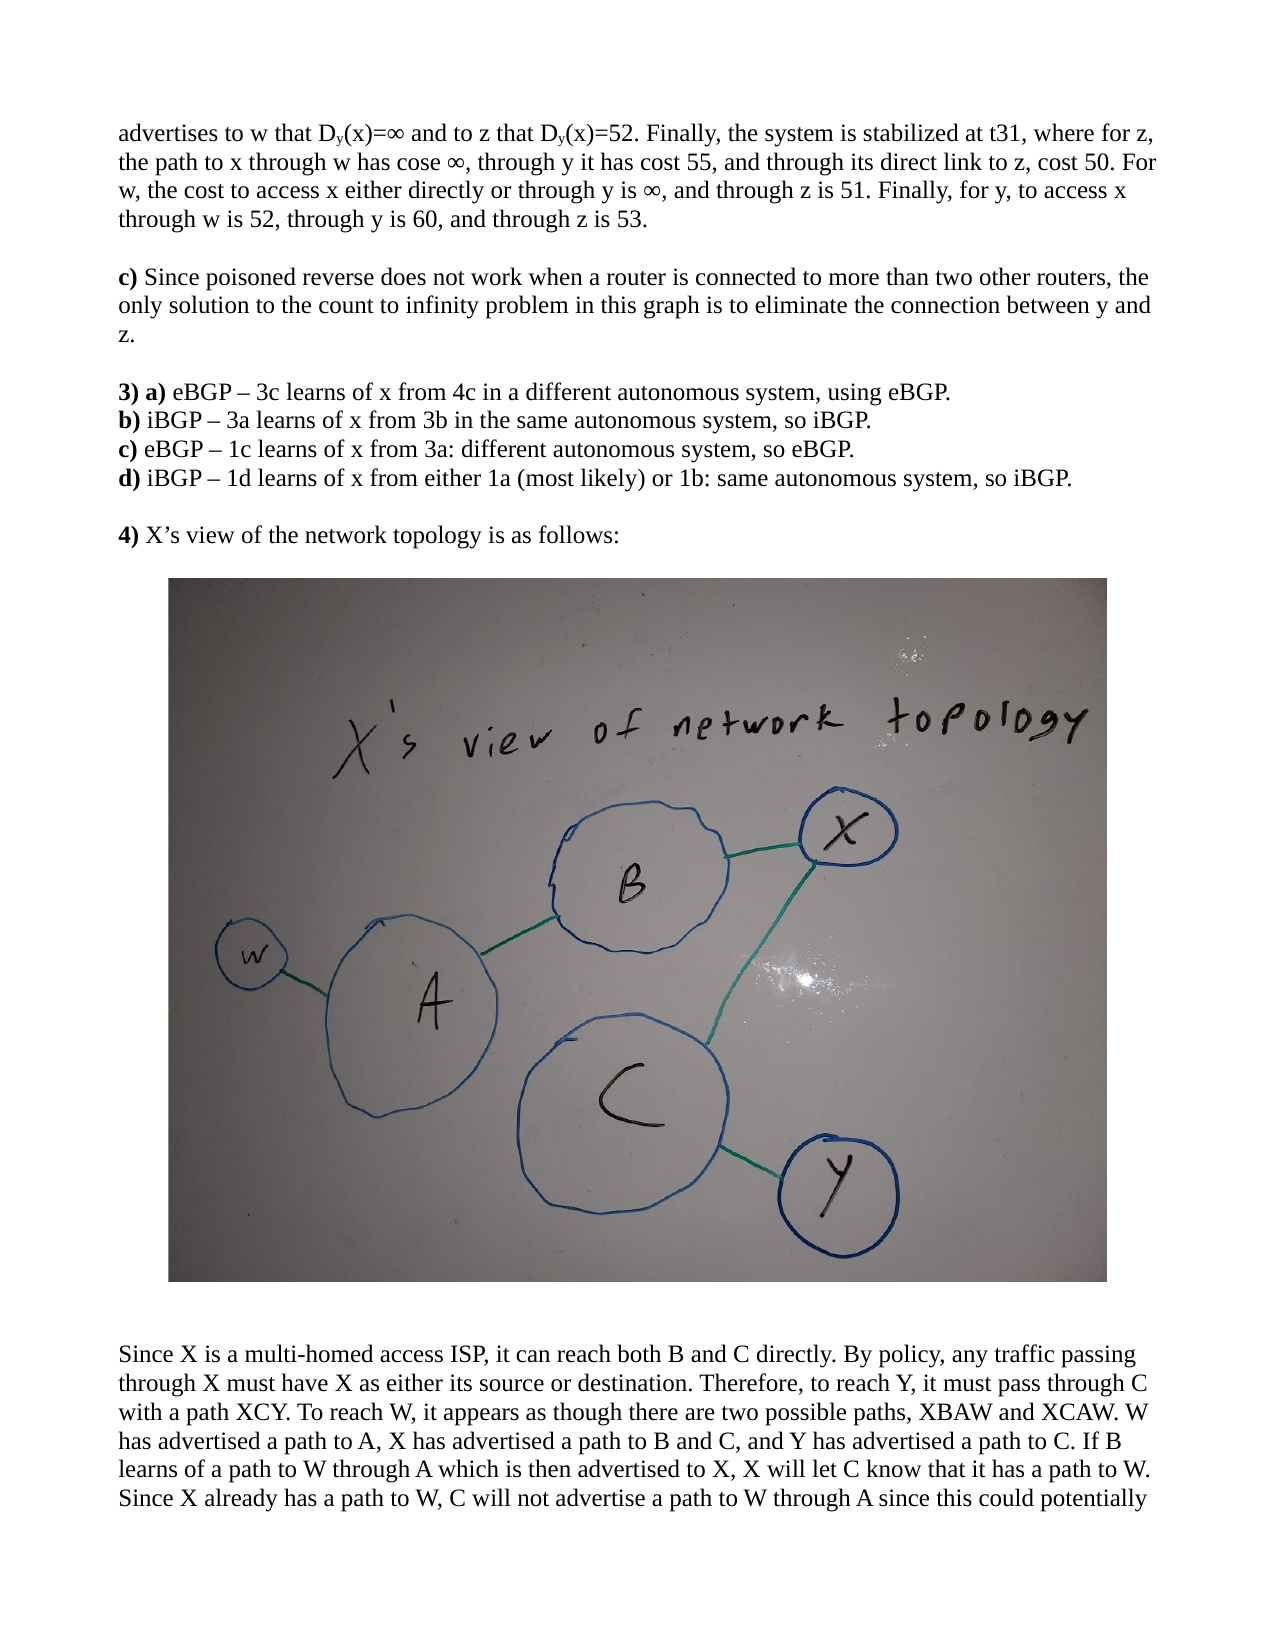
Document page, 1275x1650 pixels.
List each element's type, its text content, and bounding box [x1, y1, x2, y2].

picture [168, 578, 1107, 1282]
text Since X is a multi-homed access ISP, it can reach both B and C directly. By policy, any traffic passing through X must have X as either its source or destination. Therefore, to reach Y, it must pass through C with a path XCY. To reach W, it appears as though there are two possible paths, XBAW and XCAW. W has advertised a path to A, X has advertised a path to B and C, and Y has advertised a path to C. If B learns of a path to W through A which is then advertised to X, X will let C know that it has a path to W. Since X already has a path to W, C will not advertise a path to W through A since this could potentially [118, 1339, 1157, 1512]
text c) Since poisoned reverse does not work when a router is connected to more than two other routers, the only solution to the count to infinity problem in this graph is to eliminate the connection between y and z. [118, 262, 1157, 348]
text b) iBGP – 3a learns of x from 3b in the same autonomous system, so iBGP. [118, 406, 1157, 434]
text c) eBGP – 1c learns of x from 3a: different autonomous system, so eBGP. [118, 434, 1157, 463]
text d) iBGP – 1d learns of x from either 1a (most likely) or 1b: same autonomous system, so iBGP. [118, 463, 1157, 492]
text advertises to w that Dy(x)=∞ and to z that Dy(x)=52. Finally, the system is stabilized at t31, where for z, the path to x through w has cose ∞, through y it has cost 55, and through its direct link to z, cost 50. For w, the cost to access x either directly or through y is ∞, and through z is 51. Finally, for y, to access x through w is 52, through y is 60, and through z is 53. [118, 118, 1157, 233]
text 4) X’s view of the network topology is as follows: [118, 521, 1157, 549]
text 3) a) eBGP – 3c learns of x from 4c in a different autonomous system, using eBGP. [118, 377, 1157, 406]
